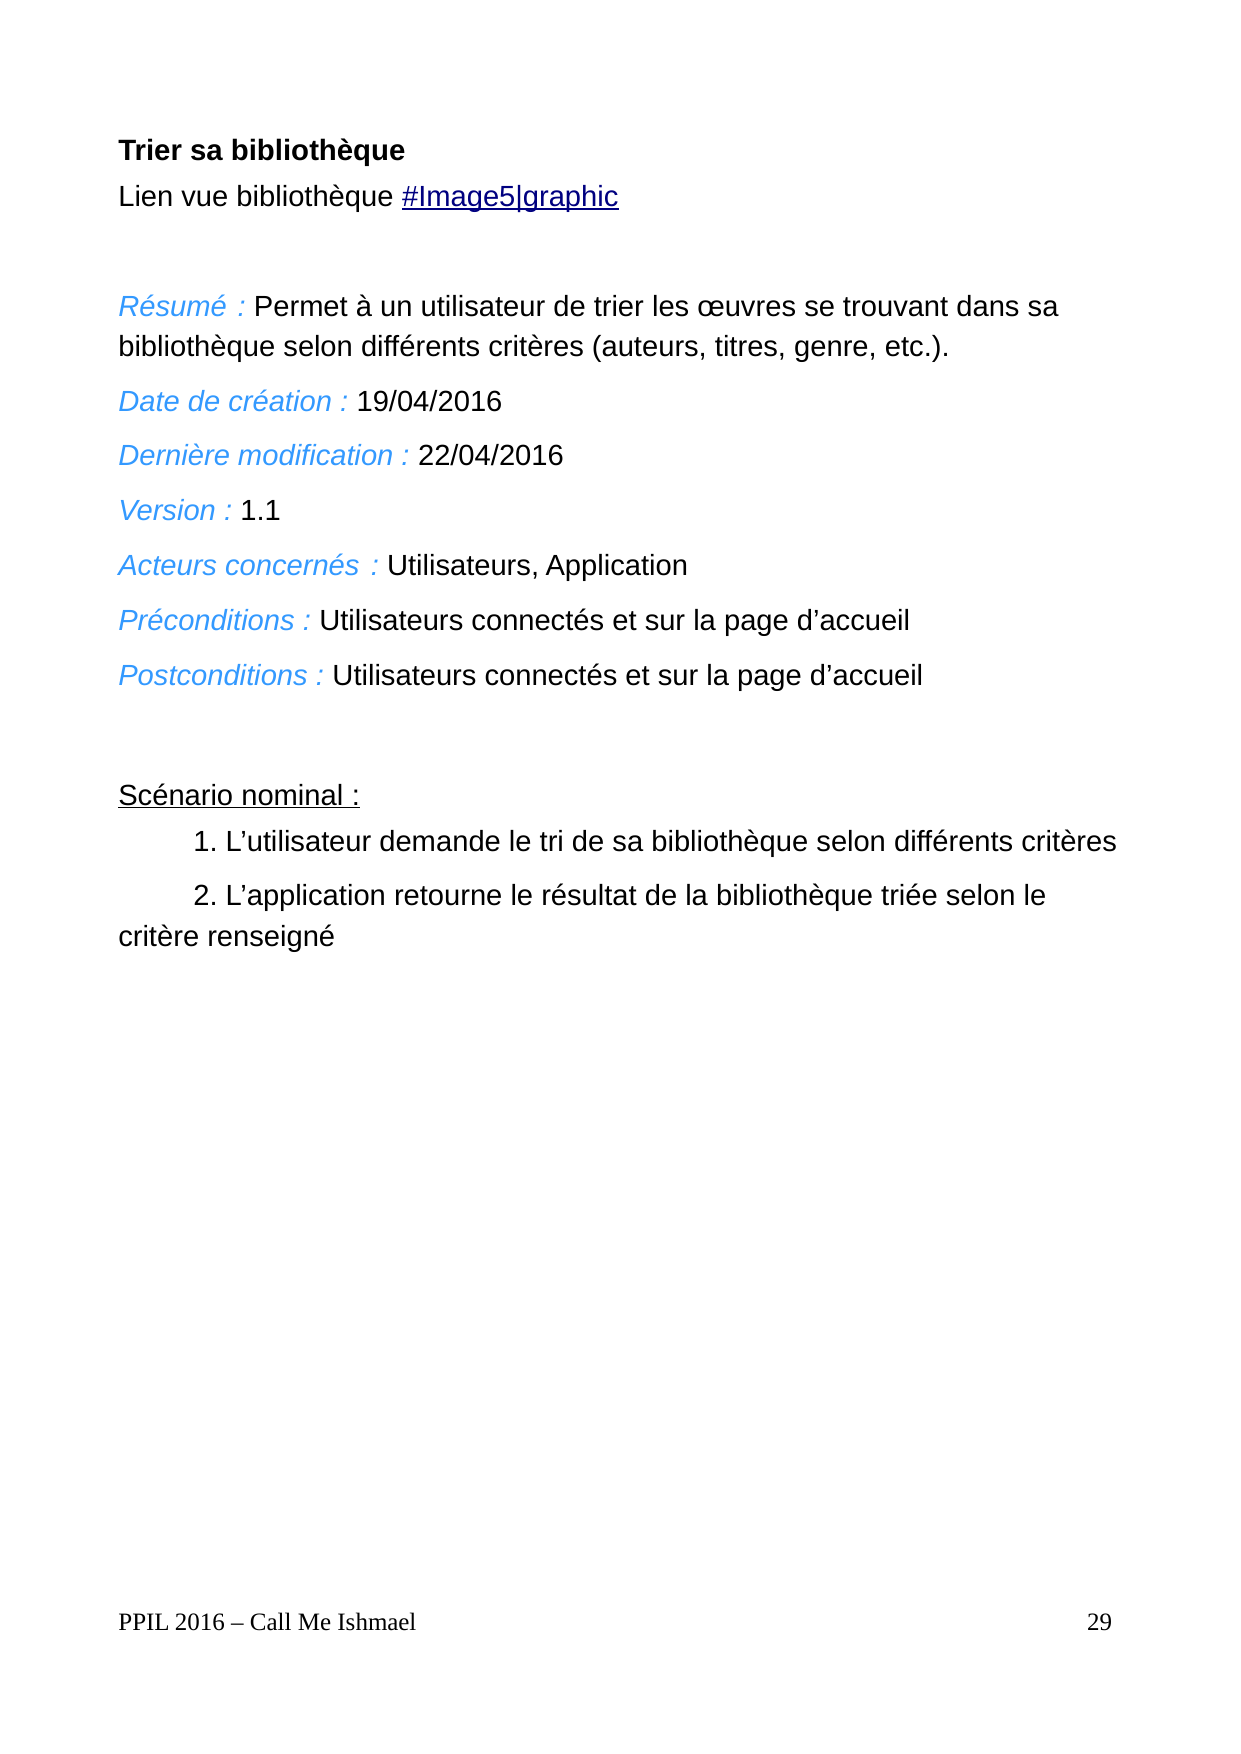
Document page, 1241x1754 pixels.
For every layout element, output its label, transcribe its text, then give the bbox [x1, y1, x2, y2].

text Version : 1.1 [118, 493, 1122, 527]
text Acteurs concernés : Utilisateurs, Application [118, 548, 1122, 581]
subtitle Trier sa bibliothèque [118, 133, 1122, 166]
subtitle Scénario nominal : [118, 777, 1122, 811]
text 2. L’application retourne le résultat de la bibliothèque triée selon le critère renseigné [118, 878, 1122, 952]
text Résumé : Permet à un utilisateur de trier les œuvres se trouvant dans sa bibliothèque selon différents critères (auteurs, titres, genre, etc.). [118, 288, 1122, 362]
text Préconditions : Utilisateurs connectés et sur la page d’accueil [118, 603, 1122, 636]
text 1. L’utilisateur demande le tri de sa bibliothèque selon différents critères [118, 823, 1122, 857]
text Postconditions : Utilisateurs connectés et sur la page d’accueil [118, 657, 1122, 691]
text Date de création : 19/04/2016 [118, 383, 1122, 417]
text Dernière modification : 22/04/2016 [118, 438, 1122, 472]
text Lien vue bibliothèque #Image5|graphic [118, 179, 1122, 212]
